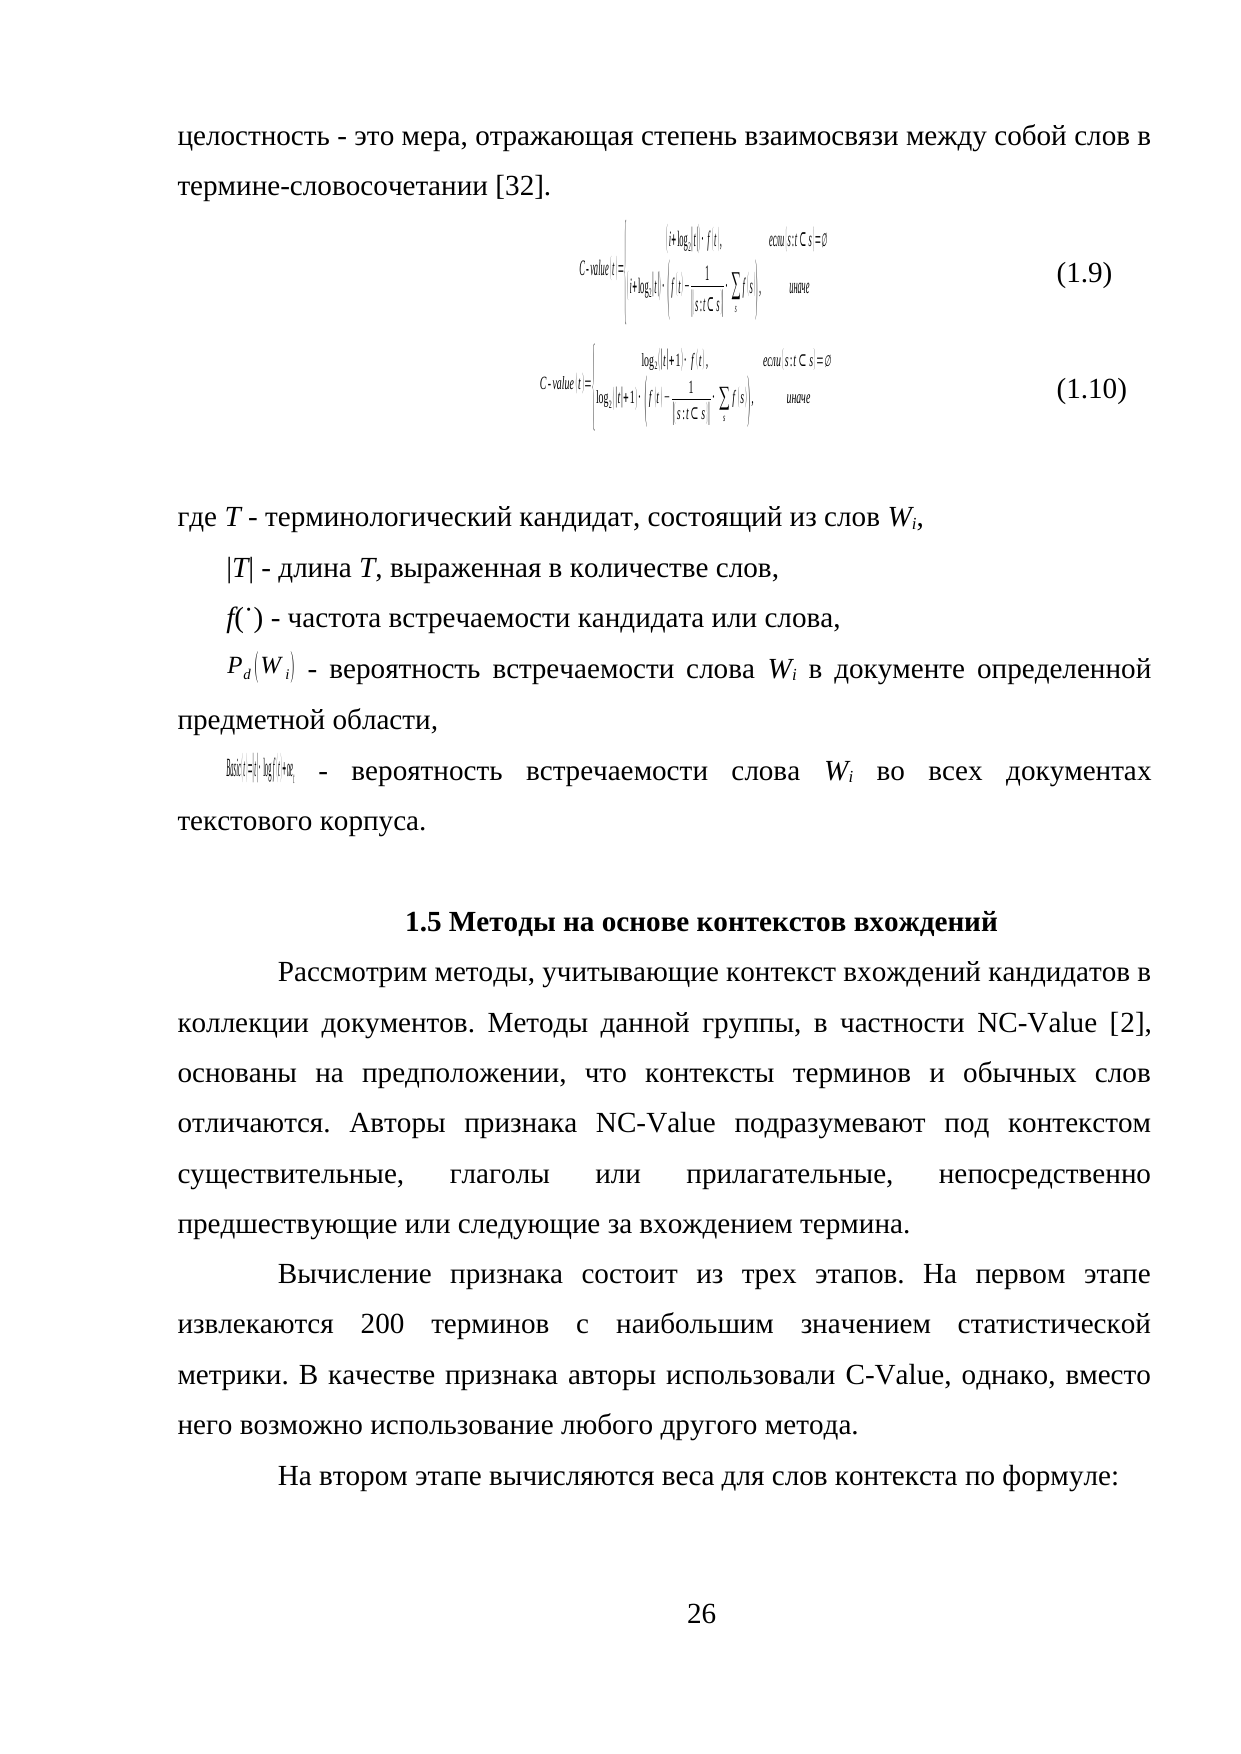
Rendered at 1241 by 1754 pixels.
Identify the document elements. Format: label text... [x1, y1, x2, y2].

text Вычисление признака состоит из трех этапов. На первом этапе извлекаются 200 терминов с наибольшим значением статистической метрики. В качестве признака авторы использовали C-Value, однако, вместо него возможно использование любого другого метода. [177, 1256, 1152, 1441]
text |T| - длина T, выраженная в количестве слов, [177, 550, 1152, 583]
text На втором этапе вычисляются веса для слов контекста по формуле: [177, 1458, 1152, 1491]
text - вероятность встречаемости слова Wi в документе определенной предметной области, [177, 650, 1152, 735]
text f(˙) - частота встречаемости кандидата или слова, [177, 600, 1152, 633]
text (1.9) [177, 219, 1152, 326]
text (1.10) [177, 343, 1152, 432]
text целостность - это мера, отражающая степень взаимосвязи между собой слов в термине-словосочетании [32]. [177, 118, 1152, 202]
text - вероятность встречаемости слова Wi во всех документах текстового корпуса. [177, 752, 1152, 837]
text где T - терминологический кандидат, состоящий из слов Wi, [177, 499, 1152, 533]
text Рассмотрим методы, учитывающие контекст вхождений кандидатов в коллекции документов. Методы данной группы, в частности NC-Value [2], основаны на предположении, что контексты терминов и обычных слов отличаются. Авторы признака NC-Value подразумевают под контекстом существительные, глаголы или прилагательные, непосредственно предшествующие или следующие за вхождением термина. [177, 954, 1152, 1239]
subtitle 1.5 Методы на основе контекстов вхождений [251, 904, 1152, 938]
